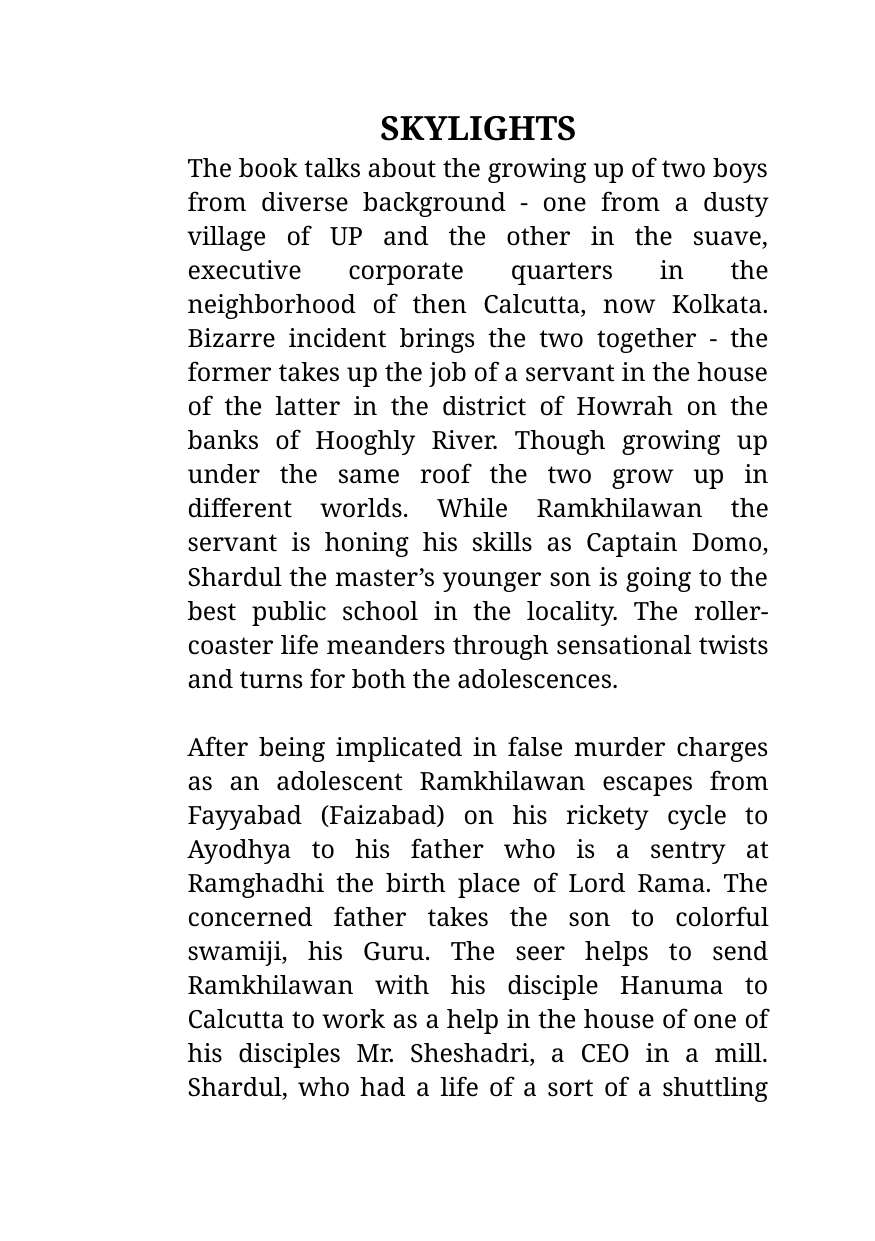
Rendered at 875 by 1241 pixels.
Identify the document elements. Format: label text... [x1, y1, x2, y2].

title SKYLIGHTS [187, 105, 769, 150]
text The book talks about the growing up of two boys from diverse background - one from a dusty village of UP and the other in the suave, executive corporate quarters in the neighborhood of then Calcutta, now Kolkata. Bizarre incident brings the two together - the former takes up the job of a servant in the house of the latter in the district of Howrah on the banks of Hooghly River. Though growing up under the same roof the two grow up in different worlds. While Ramkhilawan the servant is honing his skills as Captain Domo, Shardul the master’s younger son is going to the best public school in the locality. The roller-coaster life meanders through sensational twists and turns for both the adolescences. [187, 150, 769, 695]
text After being implicated in false murder charges as an adolescent Ramkhilawan escapes from Fayyabad (Faizabad) on his rickety cycle to Ayodhya to his father who is a sentry at Ramghadhi the birth place of Lord Rama. The concerned father takes the son to colorful swamiji, his Guru. The seer helps to send Ramkhilawan with his disciple Hanuma to Calcutta to work as a help in the house of one of his disciples Mr. Sheshadri, a CEO in a mill. Shardul, who had a life of a sort of a shuttling [187, 729, 769, 1104]
